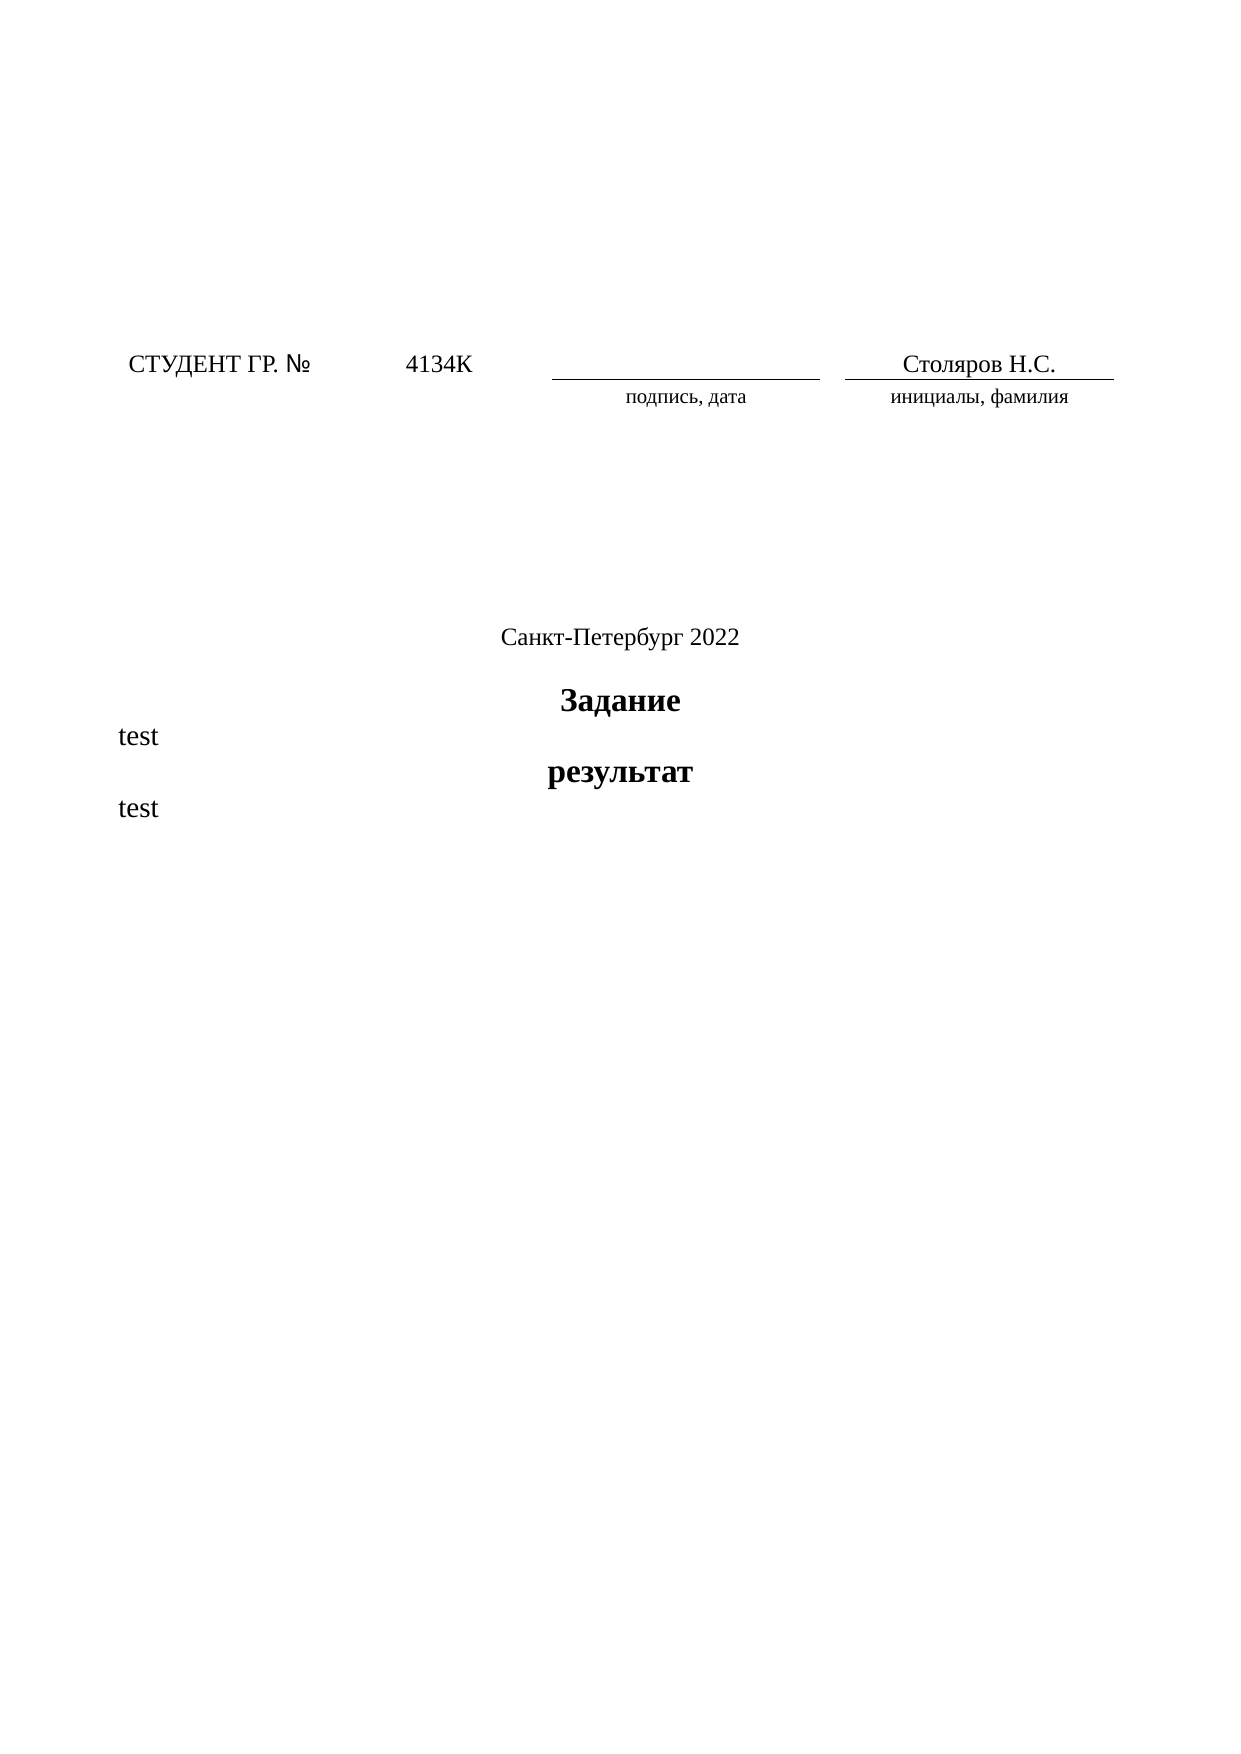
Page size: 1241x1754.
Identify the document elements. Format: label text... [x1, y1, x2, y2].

table_cell [820, 379, 845, 411]
table_cell инициалы, фамилия [845, 380, 1114, 411]
table_header СТУДЕНТ ГР. № [128, 336, 350, 379]
text Санкт-Петербург 2022 [118, 622, 1122, 651]
text результат [118, 752, 1122, 790]
table_cell [527, 379, 552, 411]
text Задание [118, 680, 1122, 718]
table_header [820, 336, 845, 379]
table_header [552, 336, 820, 379]
text test [118, 718, 1122, 752]
table_cell [128, 379, 350, 411]
table_header [527, 336, 552, 379]
table_header 4134К [350, 336, 527, 379]
text test [118, 790, 1122, 824]
table_header Столяров Н.С. [845, 336, 1114, 379]
table_cell [350, 379, 527, 411]
table_cell подпись, дата [552, 380, 820, 411]
